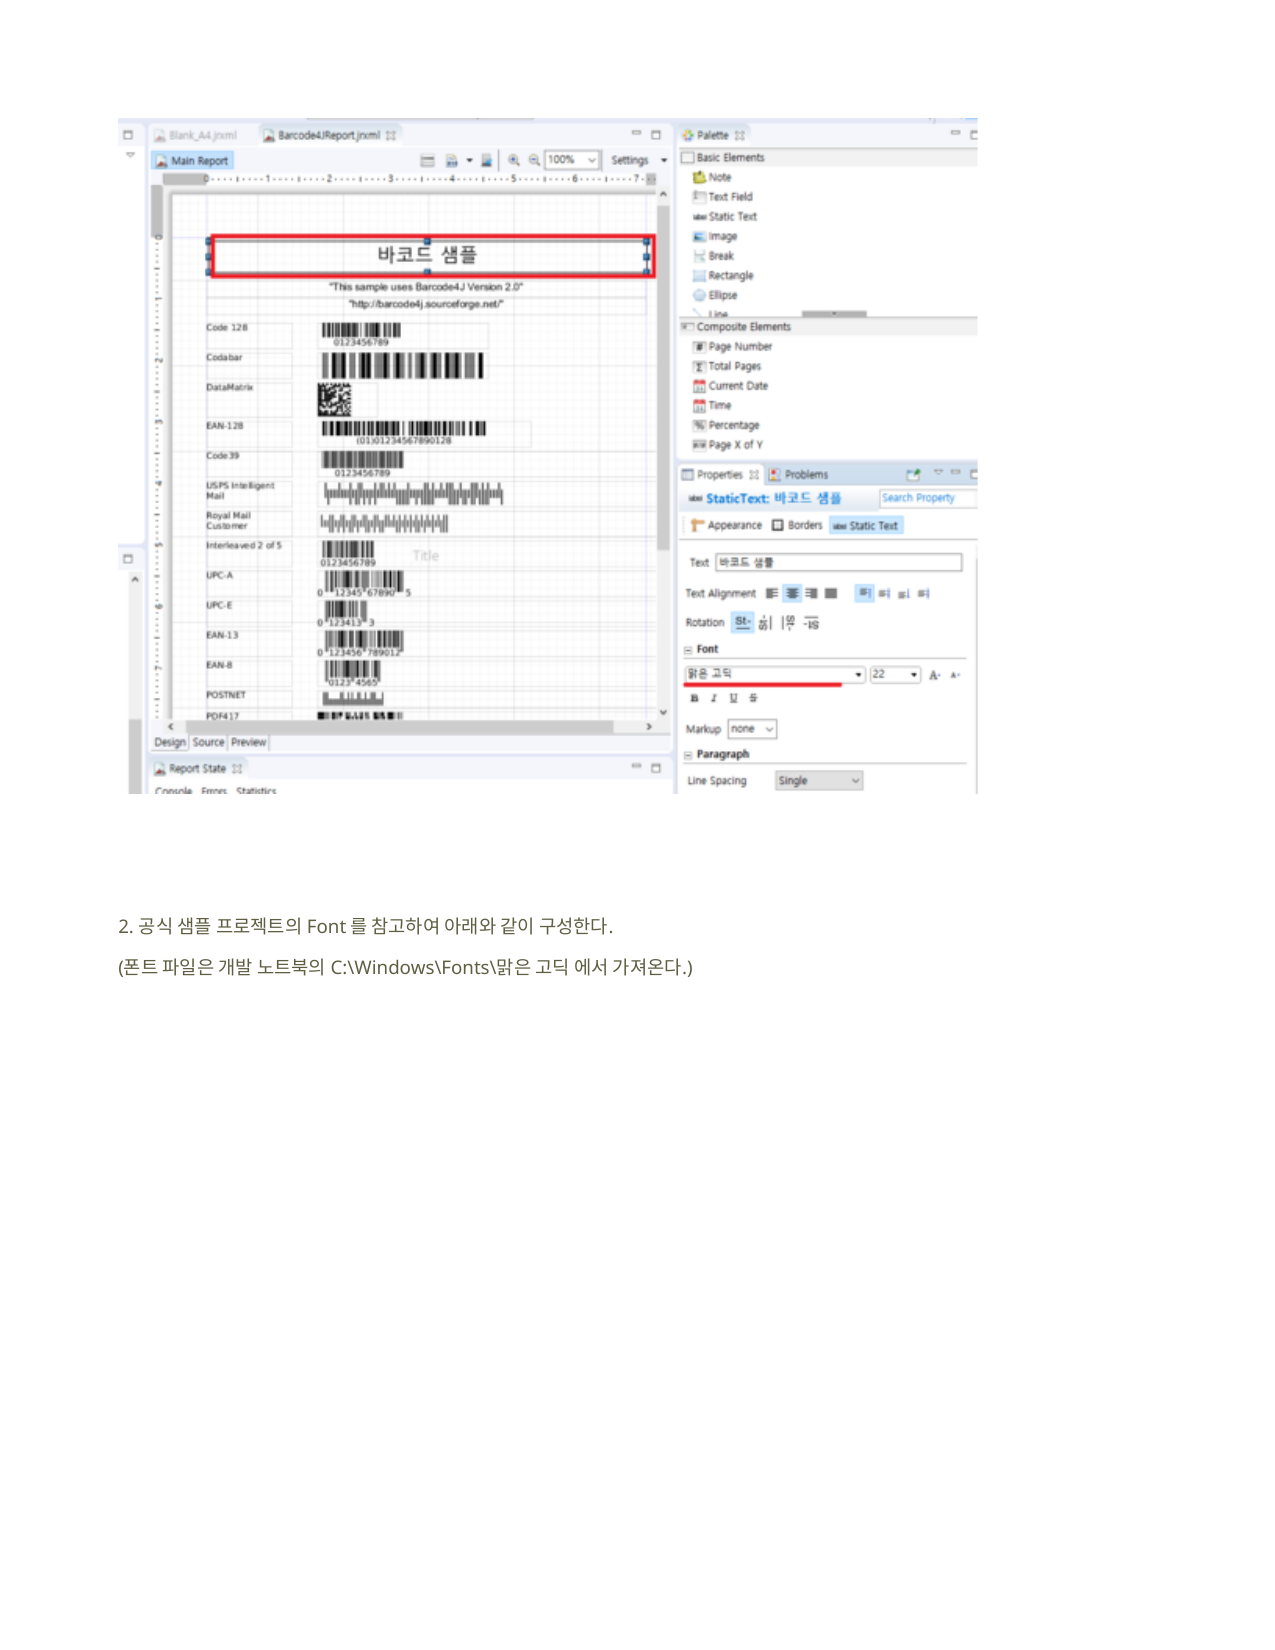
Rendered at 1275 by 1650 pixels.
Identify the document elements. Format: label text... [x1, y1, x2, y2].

picture [118, 118, 978, 794]
text (폰트 파일은 개발 노트북의 C:\Windows\Fonts\맑은 고딕 에서 가져온다.) [118, 953, 1157, 980]
text 2. 공식 샘플 프로젝트의 Font를 참고하여 아래와 같이 구성한다. [118, 912, 1157, 939]
